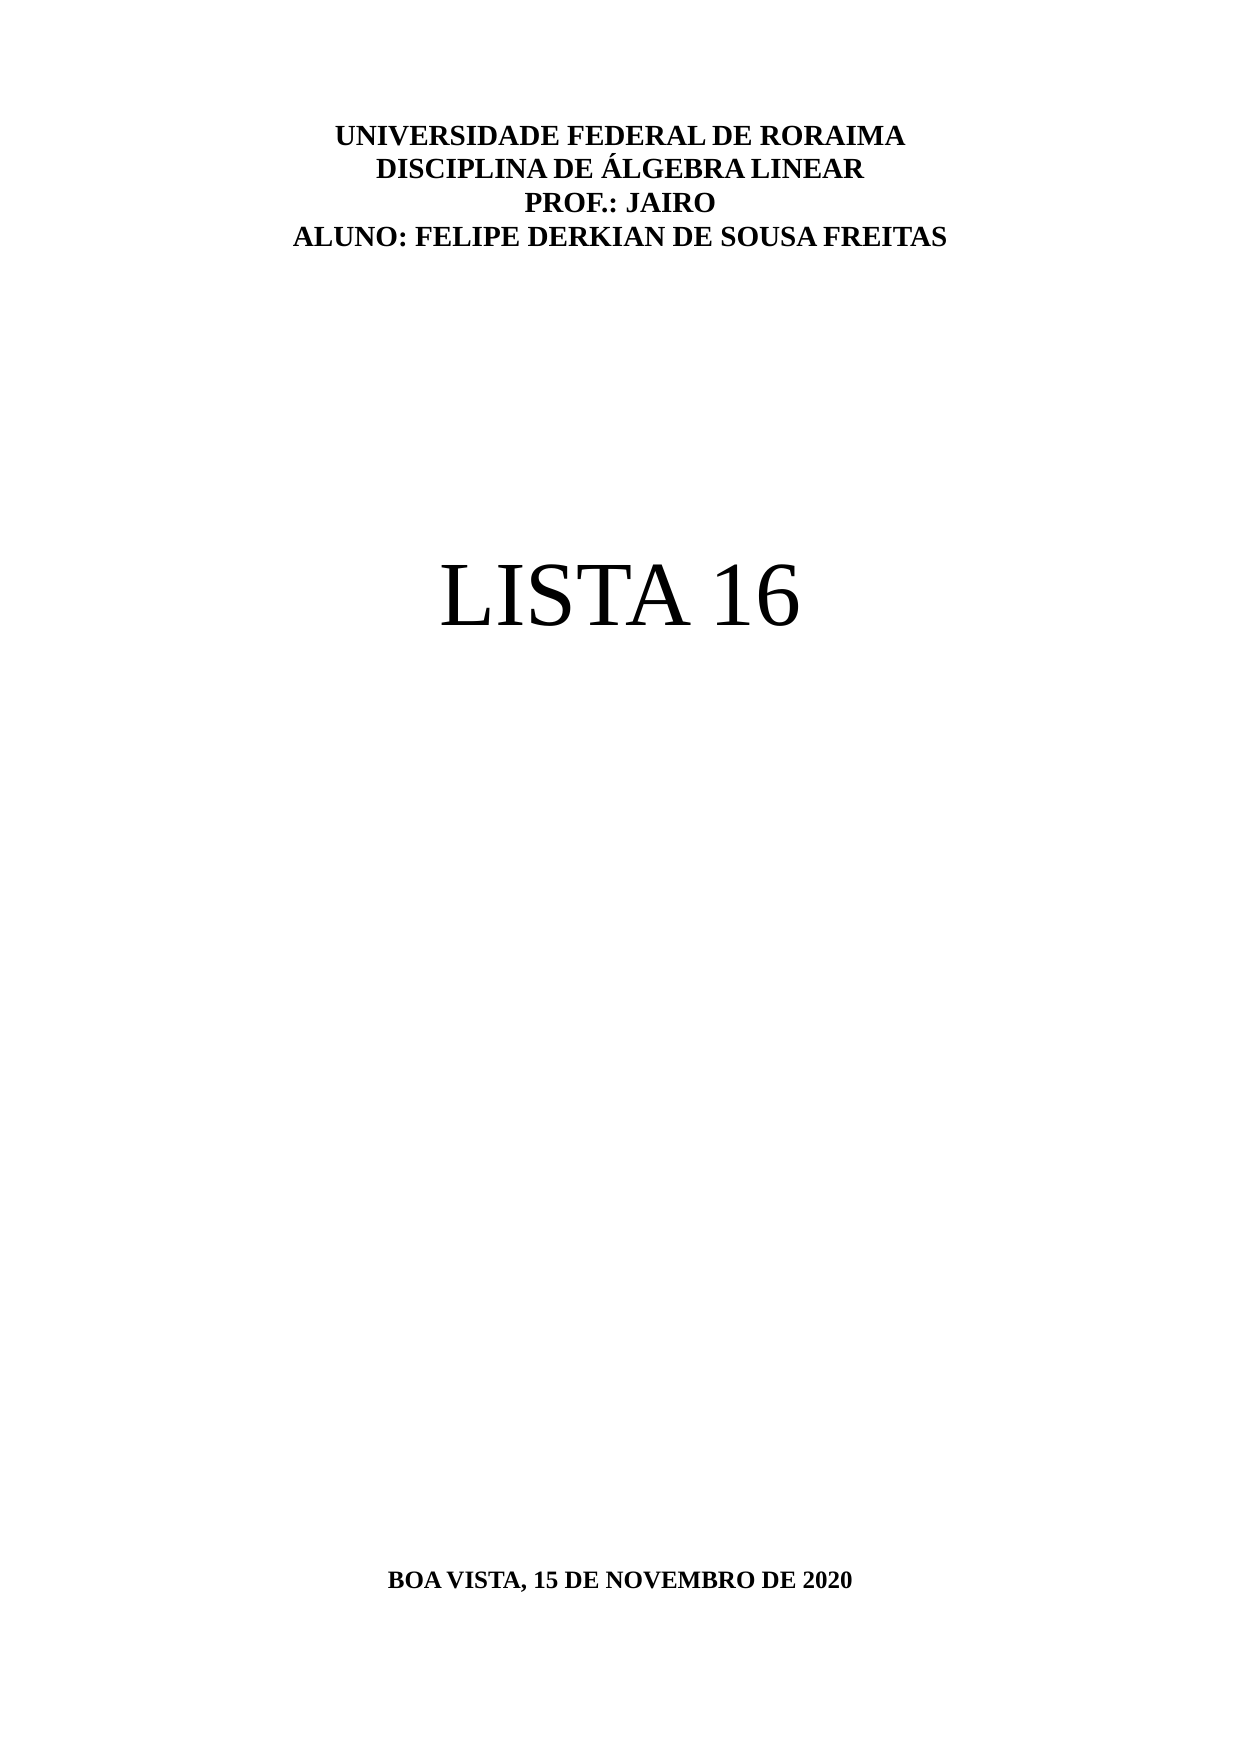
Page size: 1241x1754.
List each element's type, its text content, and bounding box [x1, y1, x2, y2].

text UNIVERSIDADE FEDERAL DE RORAIMA [118, 118, 1122, 152]
text BOA VISTA, 15 DE NOVEMBRO DE 2020 [118, 1565, 1122, 1594]
text ALUNO: FELIPE DERKIAN DE SOUSA FREITAS [118, 219, 1122, 252]
text LISTA 16 [118, 540, 1122, 645]
text DISCIPLINA DE ÁLGEBRA LINEAR [118, 152, 1122, 185]
text PROF.: JAIRO [118, 185, 1122, 219]
